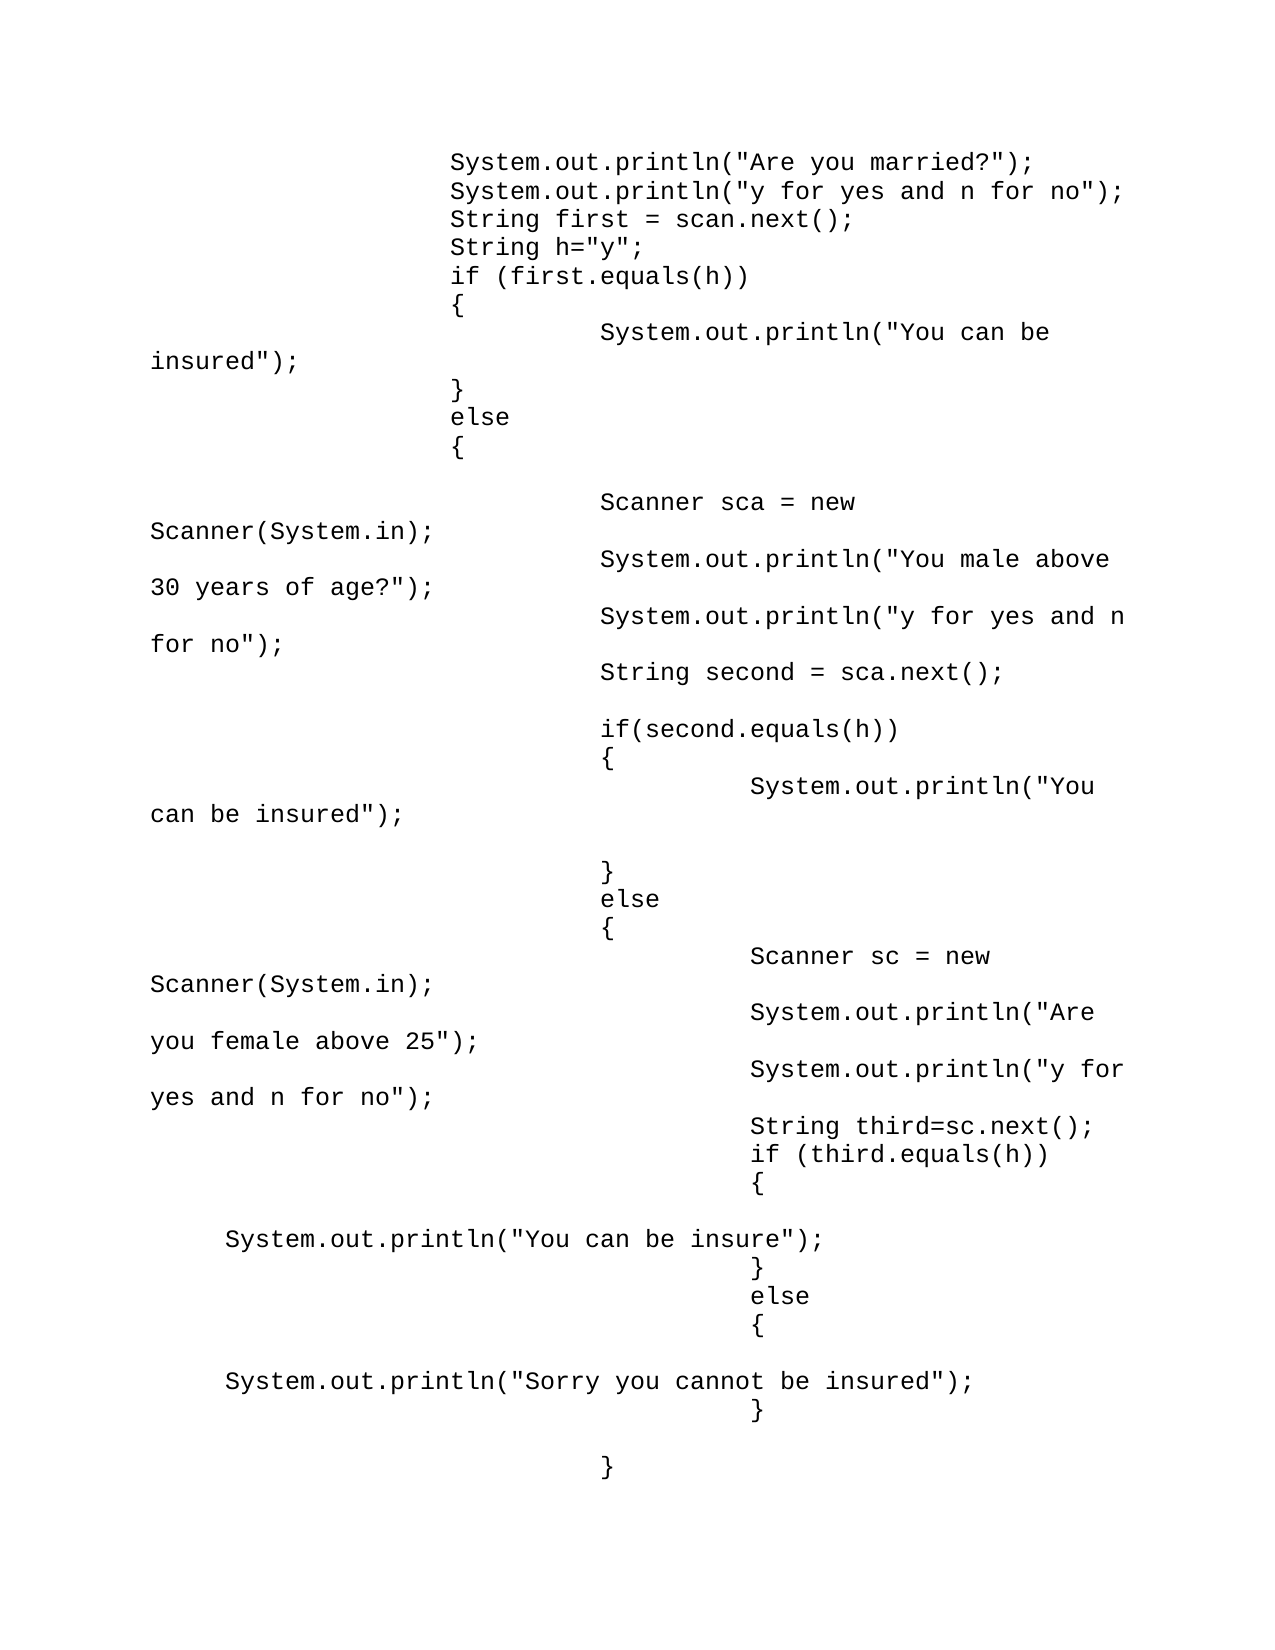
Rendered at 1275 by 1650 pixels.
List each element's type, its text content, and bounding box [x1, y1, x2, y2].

text else [150, 1283, 1125, 1312]
text String h="y"; [150, 235, 1125, 263]
text } [150, 377, 1125, 405]
text System.out.println("y for yes and n for no"); [150, 603, 1125, 660]
text if(second.equals(h)) [150, 717, 1125, 745]
text { [150, 433, 1125, 462]
text System.out.println("You can be insure"); [150, 1198, 1125, 1255]
text } [150, 1255, 1125, 1283]
text else [150, 887, 1125, 915]
text Scanner sc = new Scanner(System.in); [150, 943, 1125, 1000]
text System.out.println("Are you married?"); [150, 150, 1125, 178]
text String third=sc.next(); [150, 1113, 1125, 1142]
text } [150, 1453, 1125, 1482]
text System.out.println("You male above 30 years of age?"); [150, 547, 1125, 603]
text { [150, 292, 1125, 320]
text if (first.equals(h)) [150, 263, 1125, 292]
text System.out.println("Sorry you cannot be insured"); [150, 1340, 1125, 1397]
text System.out.println("You can be insured"); [150, 320, 1125, 377]
text String second = sca.next(); [150, 660, 1125, 688]
text Scanner sca = new Scanner(System.in); [150, 490, 1125, 547]
text else [150, 405, 1125, 433]
text { [150, 915, 1125, 943]
text { [150, 745, 1125, 773]
text System.out.println("y for yes and n for no"); [150, 178, 1125, 207]
text } [150, 858, 1125, 887]
text if (third.equals(h)) [150, 1142, 1125, 1170]
text System.out.println("Are you female above 25"); [150, 1000, 1125, 1057]
text { [150, 1312, 1125, 1340]
text System.out.println("You can be insured"); [150, 773, 1125, 830]
text String first = scan.next(); [150, 207, 1125, 235]
text { [150, 1170, 1125, 1198]
text } [150, 1397, 1125, 1425]
text System.out.println("y for yes and n for no"); [150, 1057, 1125, 1113]
